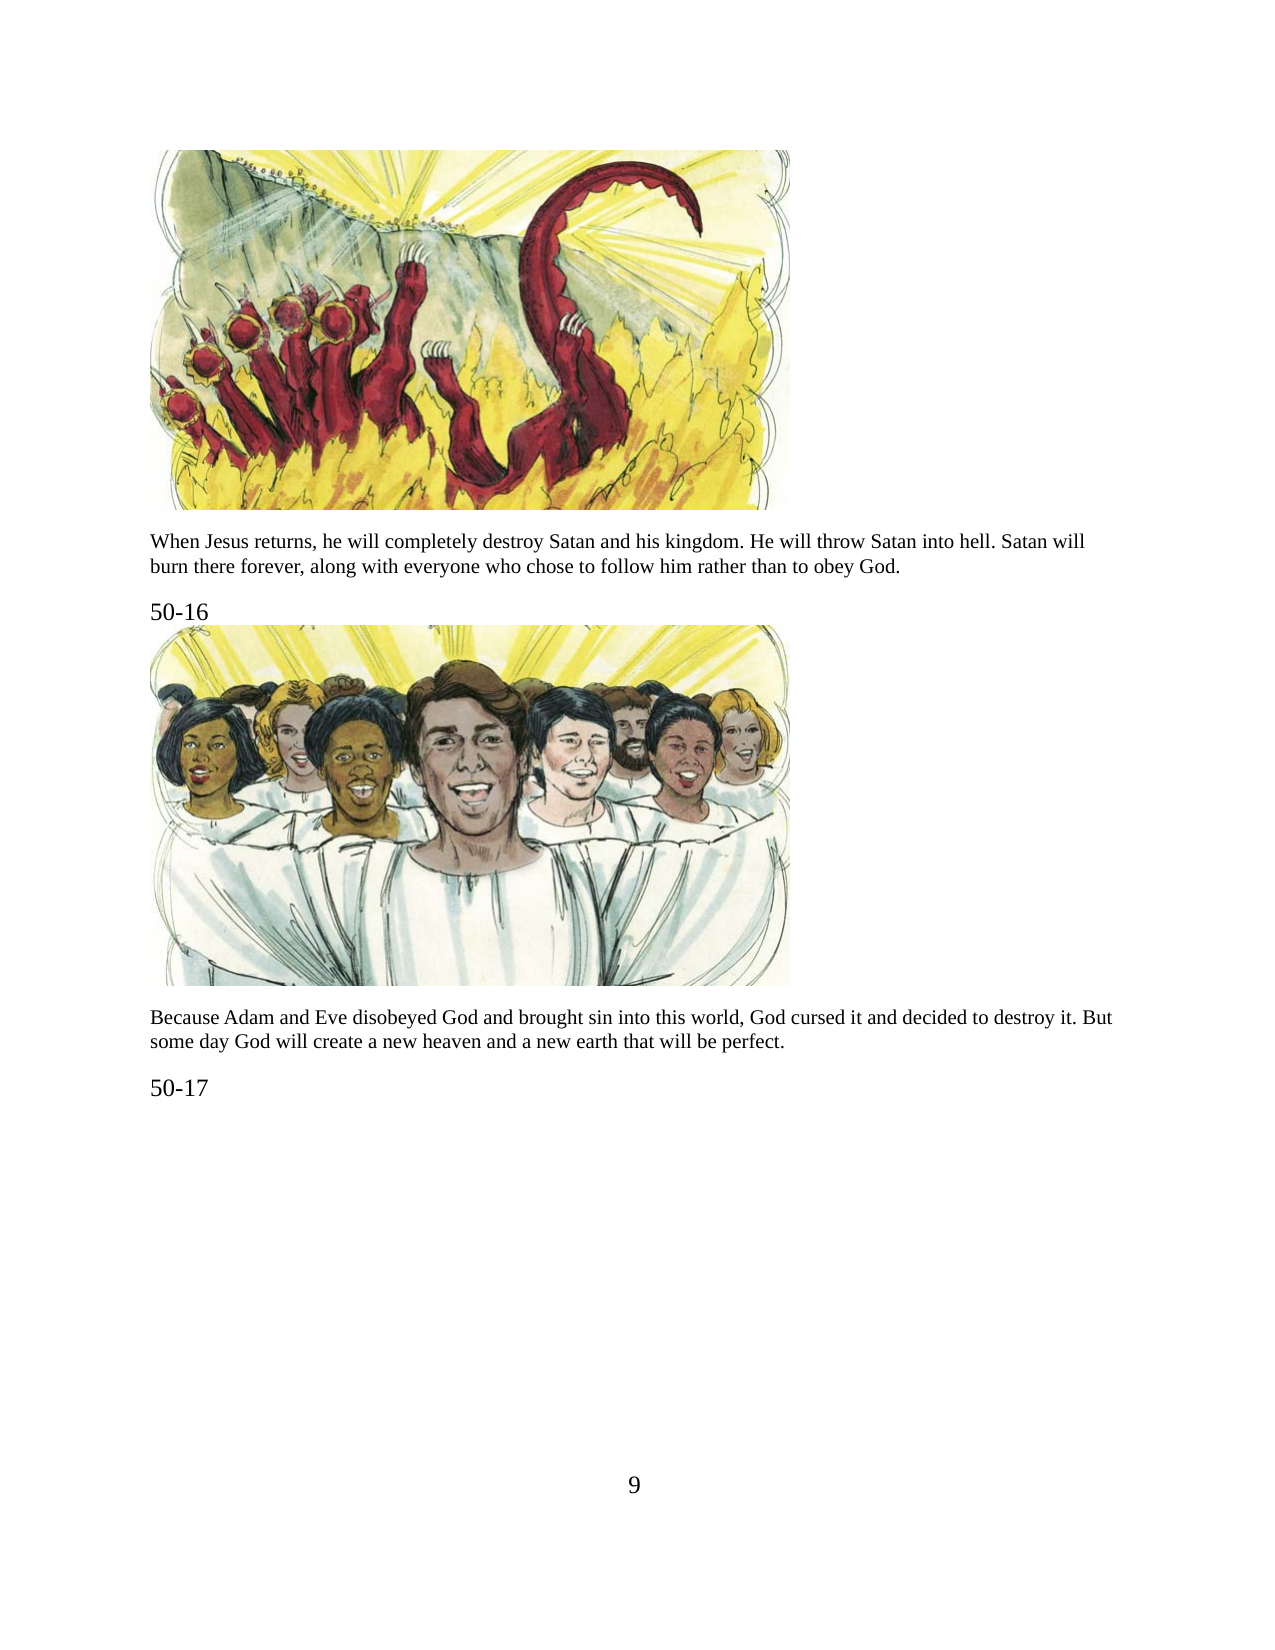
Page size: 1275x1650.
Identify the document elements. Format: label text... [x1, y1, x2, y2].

text Because Adam and Eve disobeyed God and brought sin into this world, God cursed it and decided to destroy it. But some day God will create a new heaven and a new earth that will be perfect. [150, 1005, 1125, 1053]
picture [150, 625, 790, 986]
picture [150, 150, 790, 510]
subtitle 50-16 [150, 597, 1125, 626]
subtitle 50-17 [150, 1073, 1125, 1102]
text When Jesus returns, he will completely destroy Satan and his kingdom. He will throw Satan into hell. Satan will burn there forever, along with everyone who chose to follow him rather than to obey God. [150, 529, 1125, 578]
